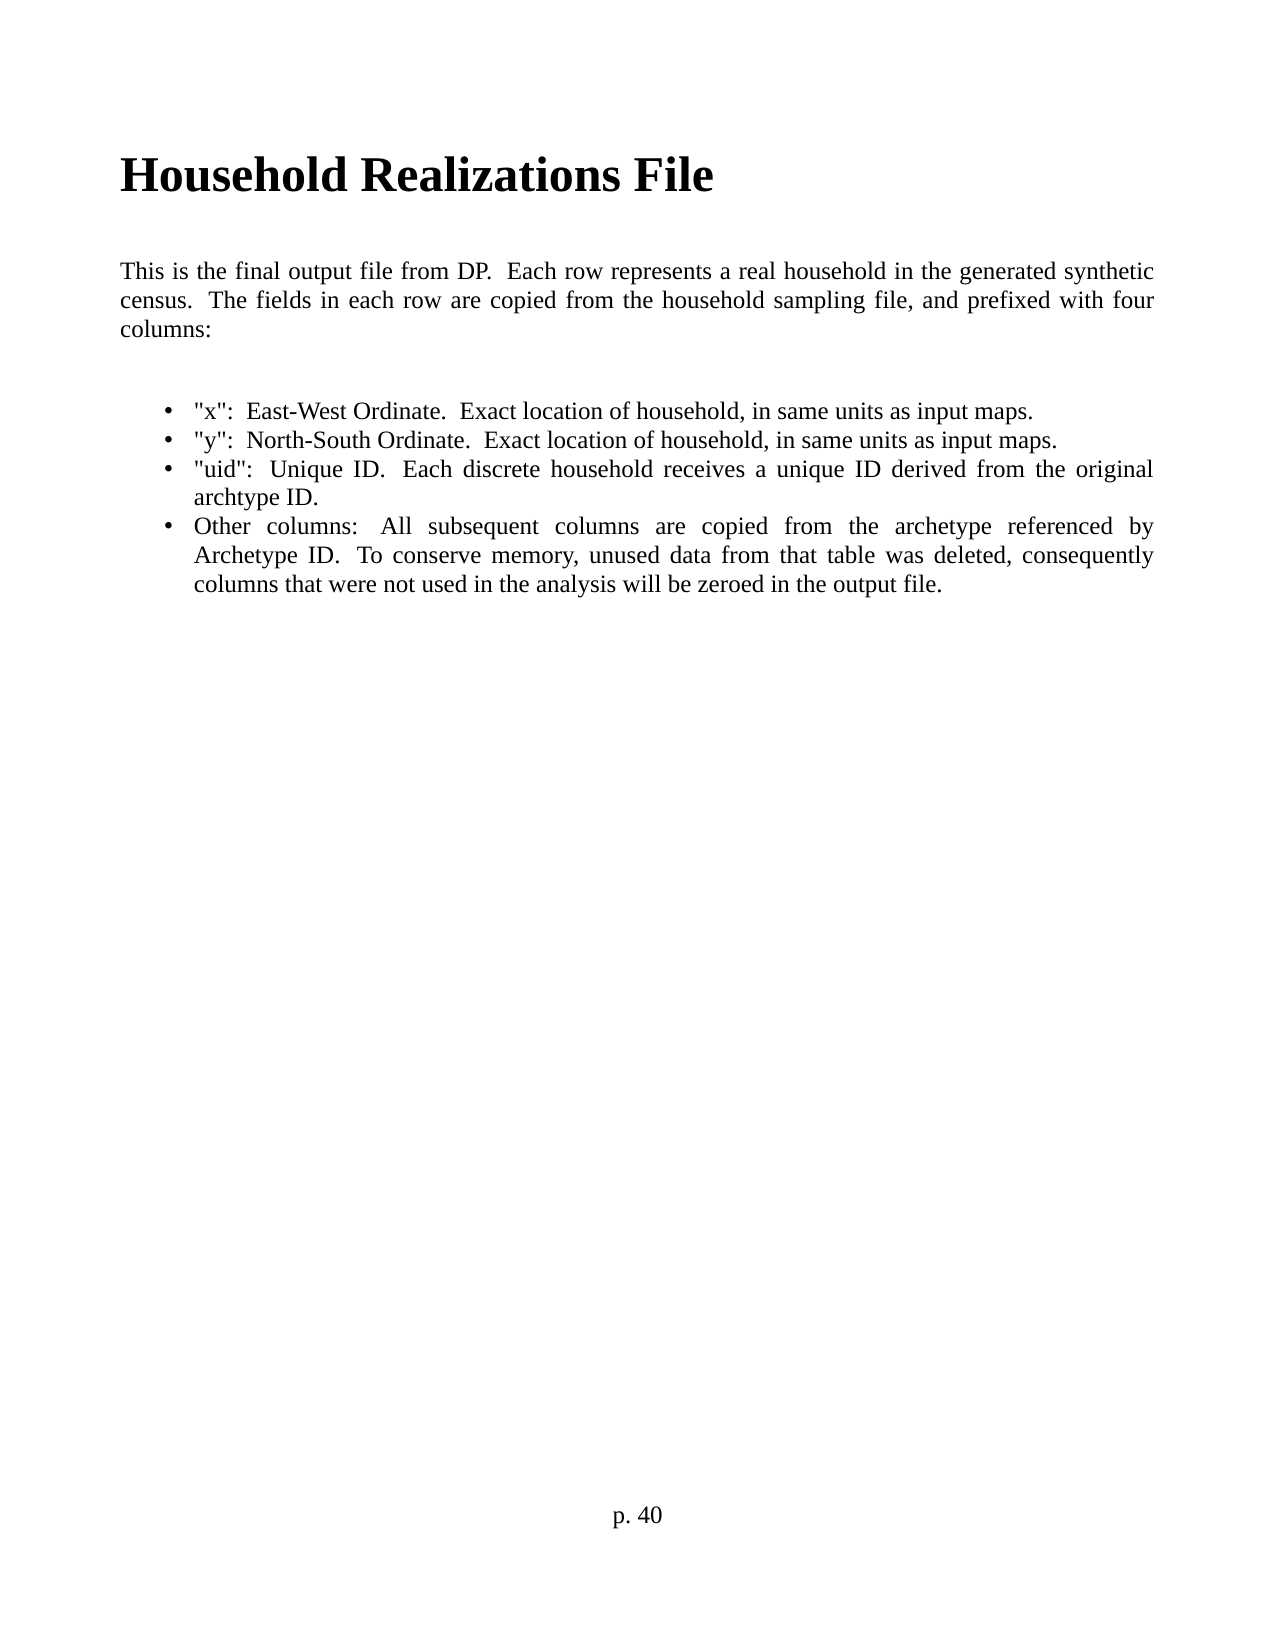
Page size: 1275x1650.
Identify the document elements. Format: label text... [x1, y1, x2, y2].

list Other columns: All subsequent columns are copied from the archetype referenced by Archetype ID. To conserve memory, unused data from that table was deleted, consequently columns that were not used in the analysis will be zeroed in the output file. [164, 511, 1155, 597]
text This is the final output file from DP. Each row represents a real household in the generated synthetic census. The fields in each row are copied from the household sampling file, and prefixed with four columns: [120, 256, 1155, 342]
list "uid": Unique ID. Each discrete household receives a unique ID derived from the original archtype ID. [164, 454, 1155, 511]
subtitle Household Realizations File [120, 145, 1155, 202]
list "x": East-West Ordinate. Exact location of household, in same units as input maps. [164, 396, 1155, 425]
list "y": North-South Ordinate. Exact location of household, in same units as input maps. [164, 425, 1155, 454]
